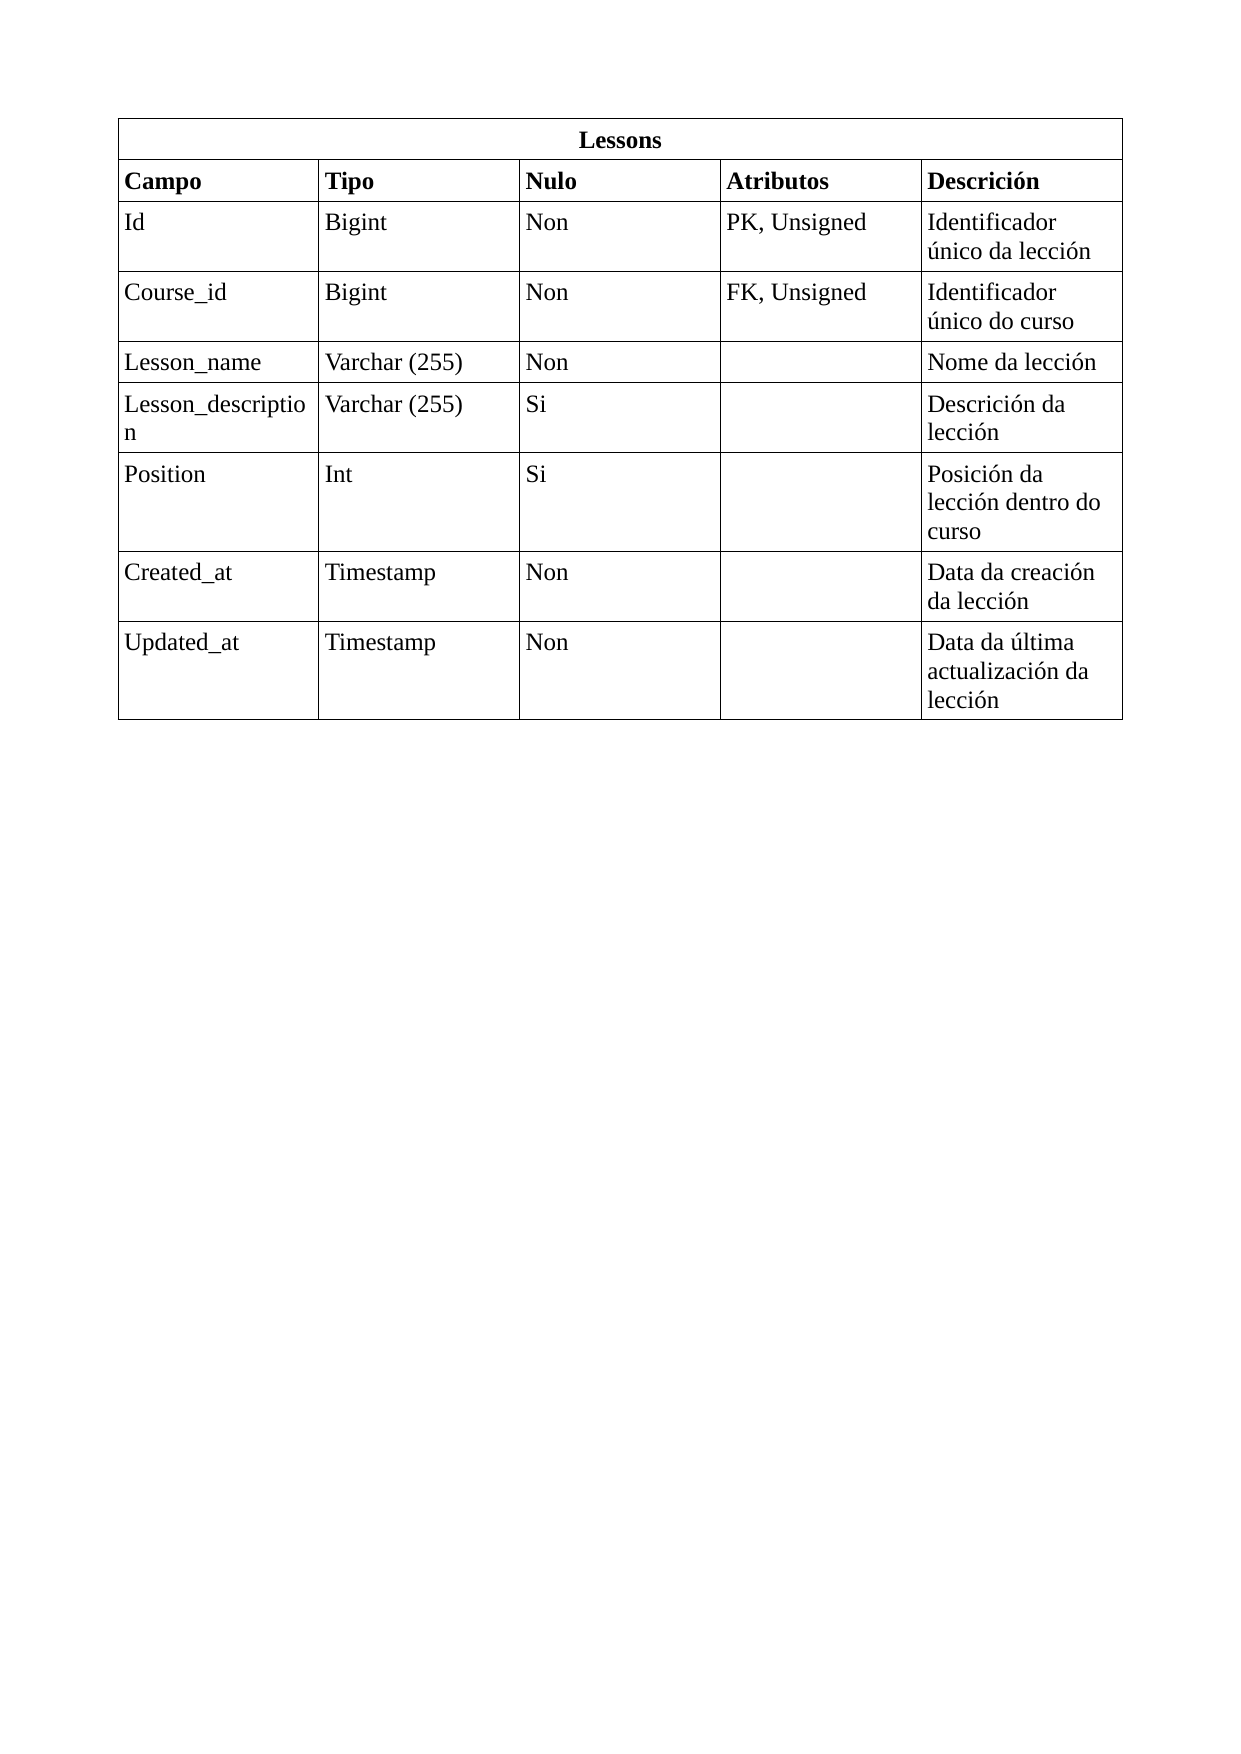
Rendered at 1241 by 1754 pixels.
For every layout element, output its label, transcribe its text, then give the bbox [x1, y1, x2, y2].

table_cell Lesson_name [119, 342, 318, 382]
table_cell Non [520, 202, 720, 271]
table_cell Varchar (255) [319, 342, 519, 382]
table_cell Non [520, 342, 720, 382]
table_cell Timestamp [319, 622, 519, 719]
table_cell Course_id [119, 272, 318, 341]
table_cell Bigint [319, 202, 519, 271]
table_cell Non [520, 272, 720, 341]
table_cell Non [520, 622, 720, 719]
table_cell Nome da lección [922, 342, 1122, 382]
table_cell Identificador único da lección [922, 202, 1122, 271]
table_cell Non [520, 552, 720, 621]
table_cell Posición da lección dentro do curso [922, 453, 1122, 551]
table_cell Si [520, 453, 720, 551]
table_cell [721, 342, 921, 382]
table_cell [721, 552, 921, 621]
table_cell Created_at [119, 552, 318, 621]
table_cell Varchar (255) [319, 383, 519, 452]
table_cell Descrición [922, 160, 1122, 201]
table_cell Nulo [520, 160, 720, 201]
table_cell Si [520, 383, 720, 452]
table_cell [721, 622, 921, 719]
table_cell [721, 383, 921, 452]
table_cell Tipo [319, 160, 519, 201]
table_cell Updated_at [119, 622, 318, 719]
table_cell Atributos [721, 160, 921, 201]
table_cell Timestamp [319, 552, 519, 621]
table_header Lessons [119, 119, 1122, 159]
table_cell Descrición da lección [922, 383, 1122, 452]
table_cell Data da creación da lección [922, 552, 1122, 621]
table_cell Bigint [319, 272, 519, 341]
table_cell Lesson_description [119, 383, 318, 452]
table_cell Int [319, 453, 519, 551]
table_cell Position [119, 453, 318, 551]
table_cell PK, Unsigned [721, 202, 921, 271]
table_cell Id [119, 202, 318, 271]
table_cell [721, 453, 921, 551]
table_cell FK, Unsigned [721, 272, 921, 341]
table_cell Data da última actualización da lección [922, 622, 1122, 719]
table_cell Identificador único do curso [922, 272, 1122, 341]
table_cell Campo [119, 160, 318, 201]
